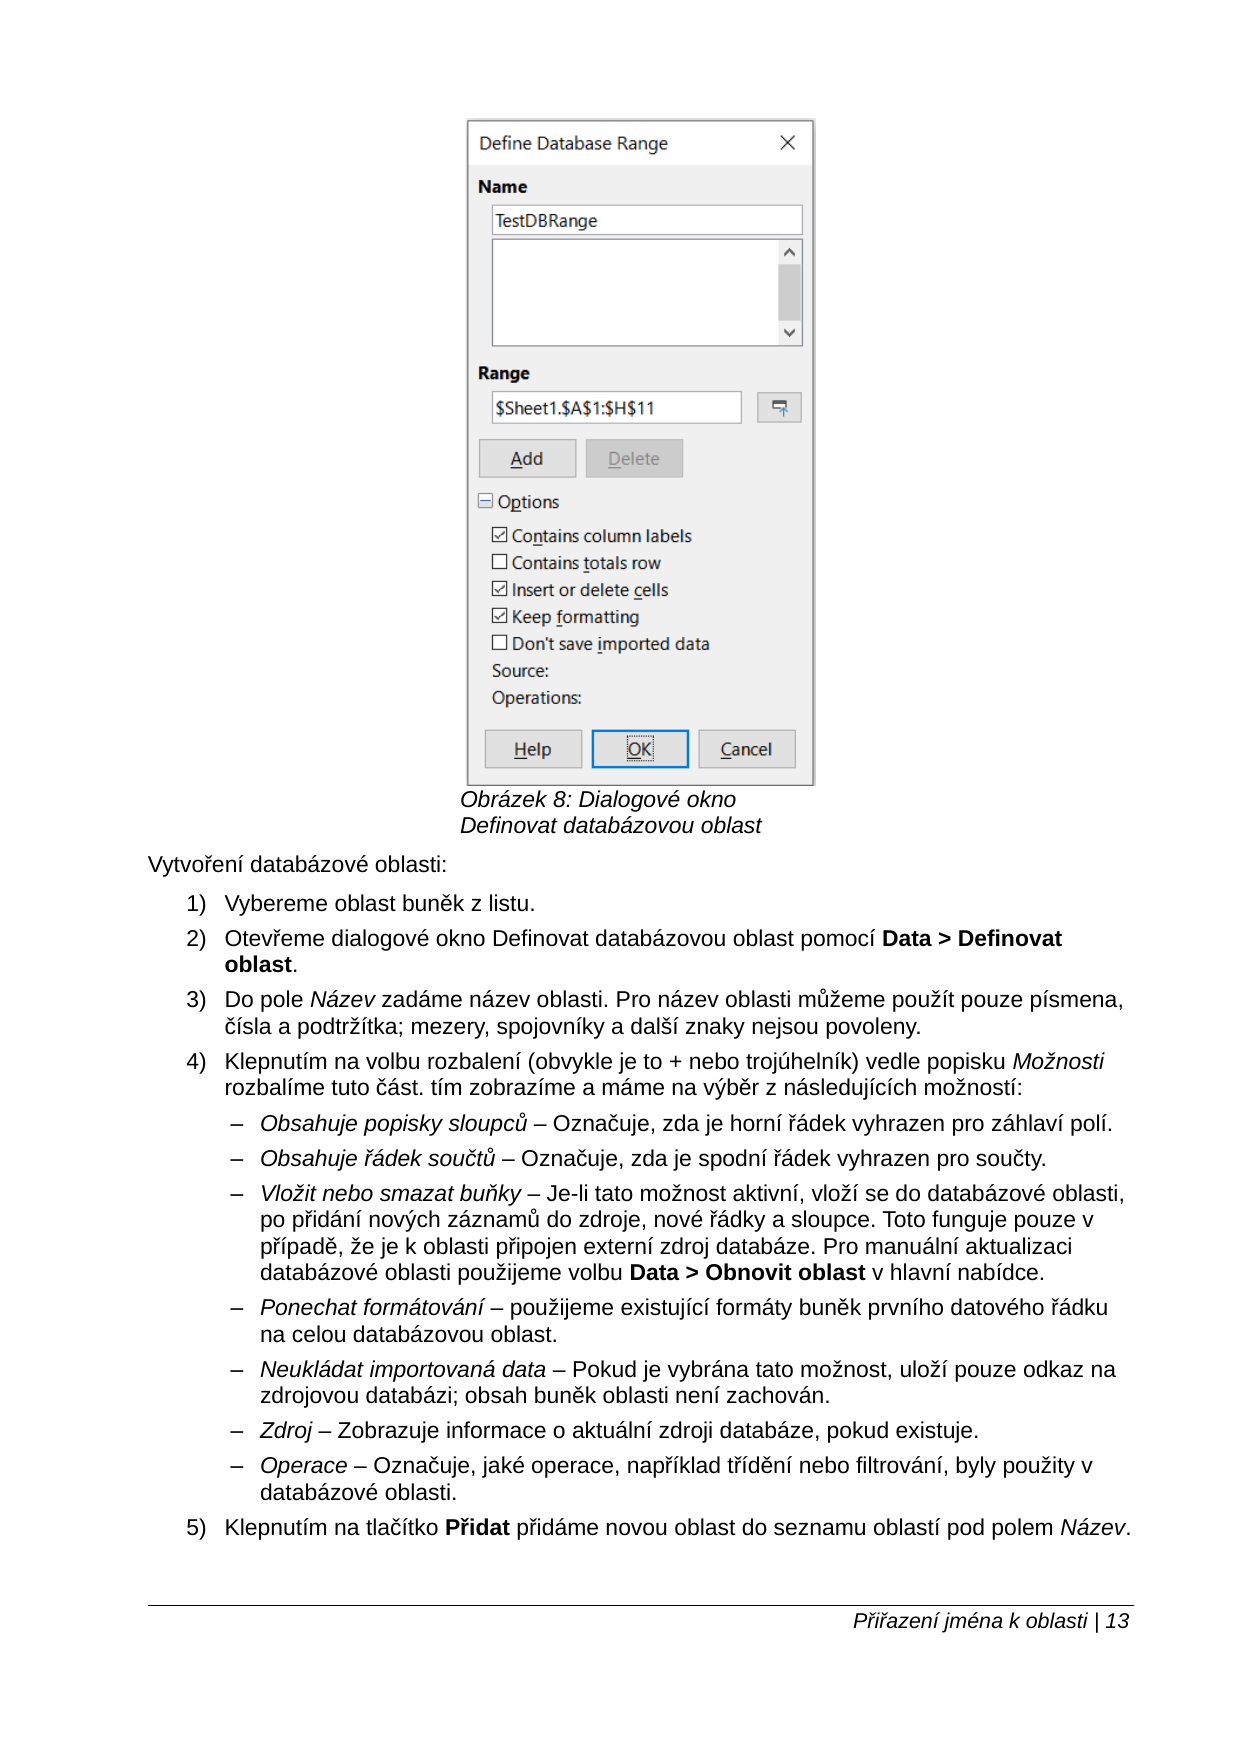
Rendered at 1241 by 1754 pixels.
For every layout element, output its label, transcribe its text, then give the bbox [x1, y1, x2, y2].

list Otevřeme dialogové okno Definovat databázovou oblast pomocí Data > Definovat oblast. [207, 925, 1134, 977]
list Ponechat formátování – použijeme existující formáty buněk prvního datového řádku na celou databázovou oblast. [230, 1294, 1134, 1347]
list Vložit nebo smazat buňky – Je-li tato možnost aktivní, vloží se do databázové oblasti, po přidání nových záznamů do zdroje, nové řádky a sloupce. Toto funguje pouze v případě, že je k oblasti připojen externí zdroj databáze. Pro manuální aktualizaci databázové oblasti použijeme volbu Data > Obnovit oblast v hlavní nabídce. [230, 1180, 1134, 1285]
list Klepnutím na volbu rozbalení (obvykle je to + nebo trojúhelník) vedle popisku Možnosti rozbalíme tuto část. tím zobrazíme a máme na výběr z následujících možností: [207, 1048, 1134, 1101]
list Vytvoření databázové oblasti: [148, 851, 1134, 877]
list Zdroj – Zobrazuje informace o aktuální zdroji databáze, pokud existuje. [230, 1417, 1134, 1444]
list Obsahuje popisky sloupců – Označuje, zda je horní řádek vyhrazen pro záhlaví polí. [230, 1109, 1134, 1136]
text Obrázek 8: Dialogové okno Definovat databázovou oblast [460, 118, 822, 839]
list Obsahuje řádek součtů – Označuje, zda je spodní řádek vyhrazen pro součty. [230, 1145, 1134, 1171]
list Operace – Označuje, jaké operace, například třídění nebo filtrování, byly použity v databázové oblasti. [230, 1452, 1134, 1505]
list Vybereme oblast buněk z listu. [207, 889, 1134, 916]
picture [465, 118, 816, 786]
list Neukládat importovaná data – Pokud je vybrána tato možnost, uloží pouze odkaz na zdrojovou databázi; obsah buněk oblasti není zachován. [230, 1356, 1134, 1408]
list Do pole Název zadáme název oblasti. Pro název oblasti můžeme použít pouze písmena, čísla a podtržítka; mezery, spojovníky a další znaky nejsou povoleny. [207, 986, 1134, 1039]
list Klepnutím na tlačítko Přidat přidáme novou oblast do seznamu oblastí pod polem Název. [207, 1514, 1134, 1540]
